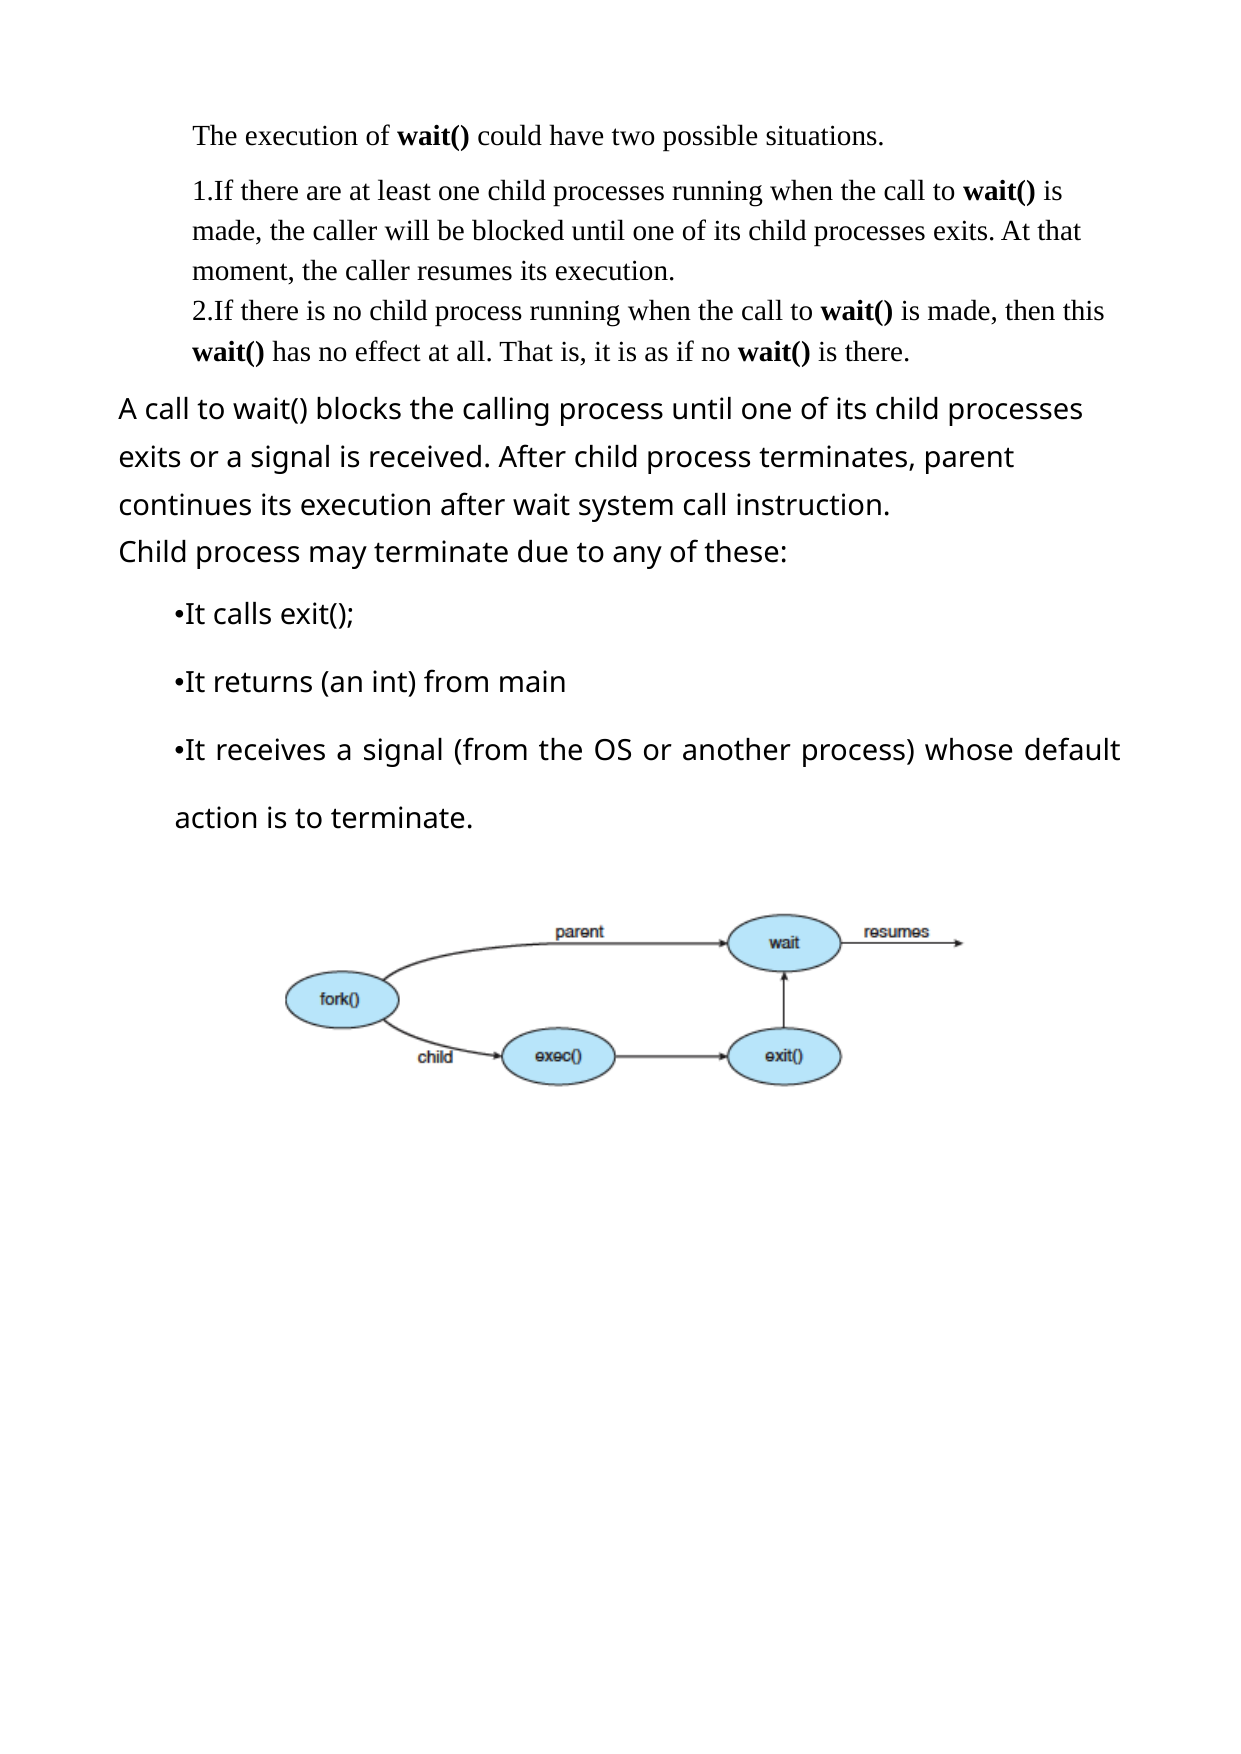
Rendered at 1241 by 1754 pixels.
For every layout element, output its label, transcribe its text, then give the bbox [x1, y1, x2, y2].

list If there is no child process running when the call to wait() is made, then this wait() has no effect at all. That is, it is as if no wait() is there. [118, 293, 1122, 367]
list It receives a signal (from the OS or another process) whose default action is to terminate. [174, 729, 1122, 837]
text The execution of wait() could have two possible situations. [118, 118, 1122, 152]
text A call to wait() blocks the calling process until one of its child processes exits or a signal is received. After child process terminates, parent continues its execution after wait system call instruction. Child process may terminate due to any of these: [118, 388, 1122, 571]
list It returns (an int) from main [174, 661, 1122, 701]
list It calls exit(); [174, 593, 1122, 633]
picture [259, 864, 982, 1104]
list If there are at least one child processes running when the call to wait() is made, the caller will be blocked until one of its child processes exits. At that moment, the caller resumes its execution. [118, 173, 1122, 287]
